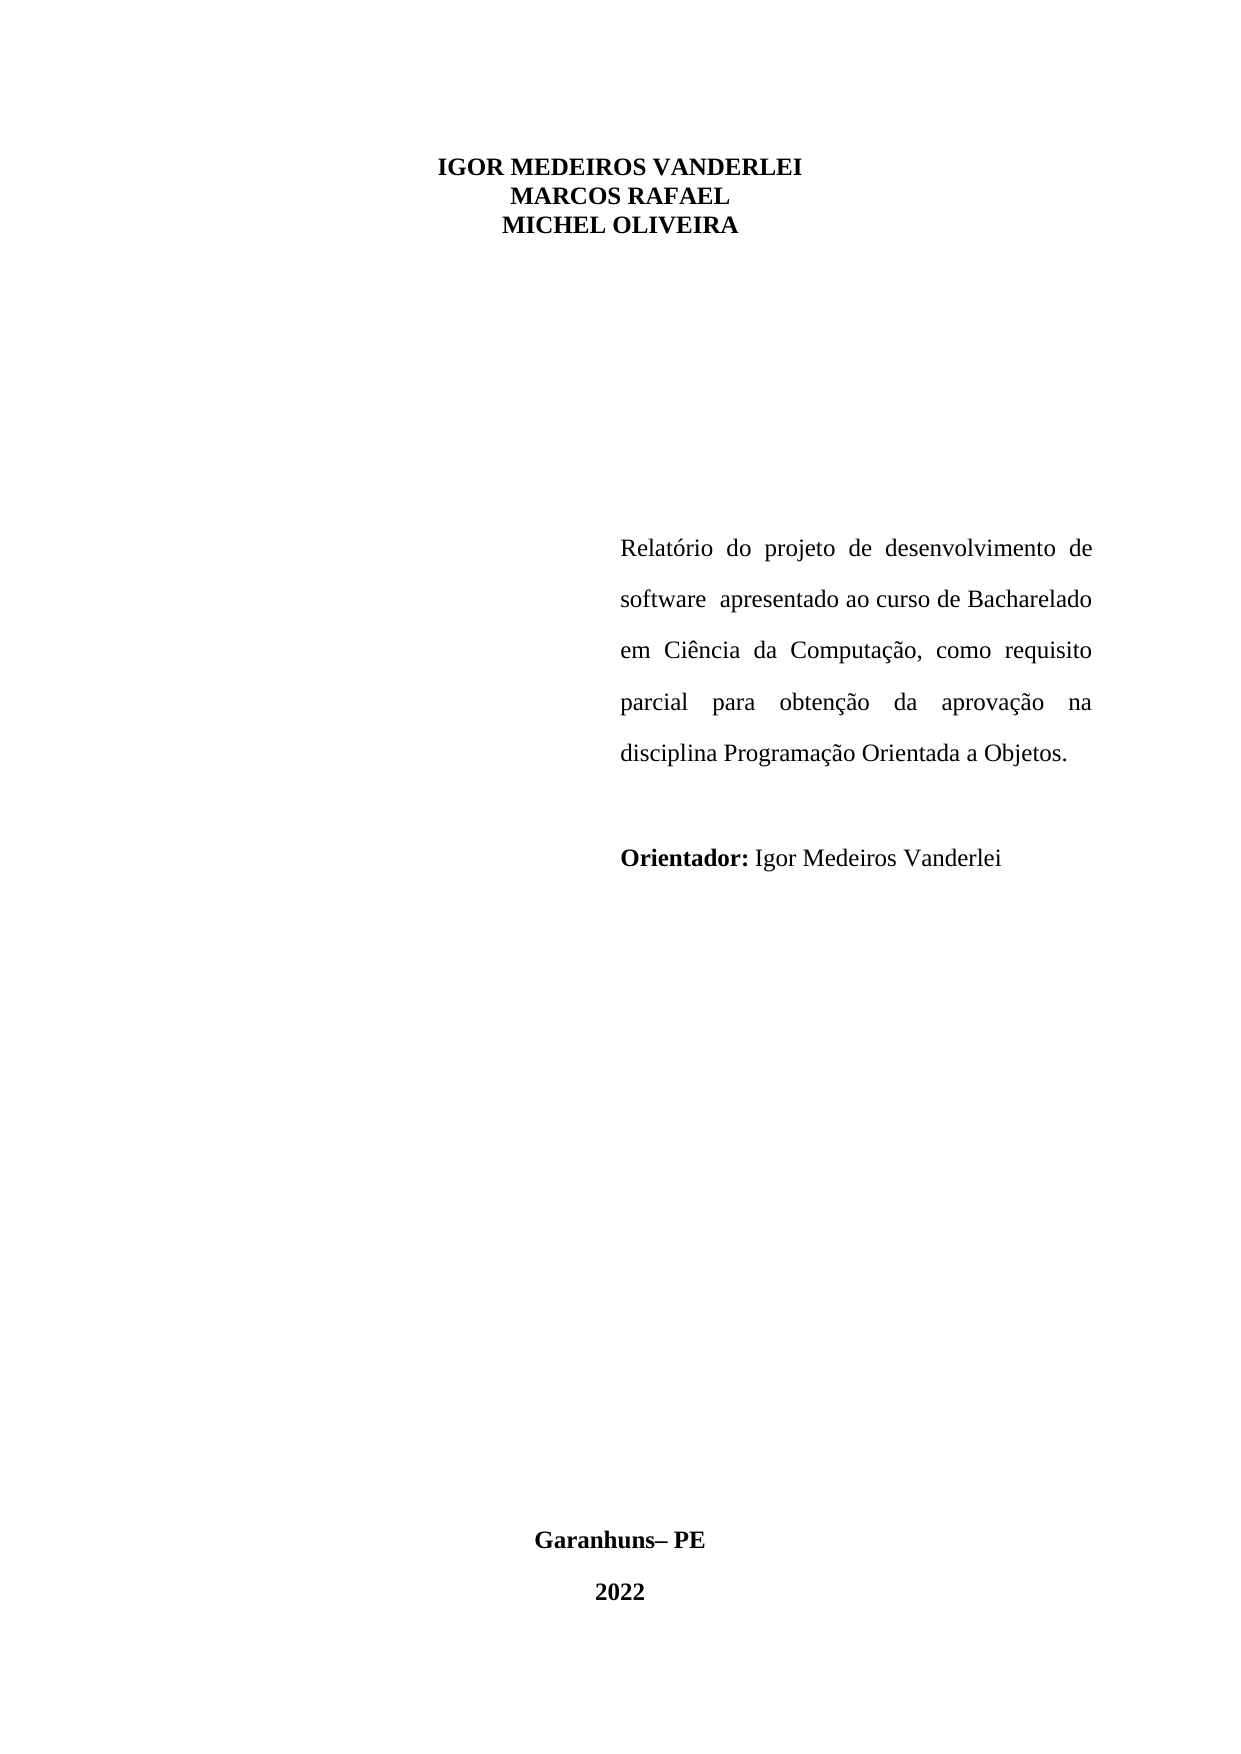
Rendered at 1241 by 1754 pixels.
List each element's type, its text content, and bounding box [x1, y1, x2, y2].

text Orientador: Igor Medeiros Vanderlei [620, 843, 1092, 872]
text 2022 [147, 1577, 1092, 1606]
text IGOR MEDEIROS VANDERLEI [148, 152, 1092, 181]
text Relatório do projeto de desenvolvimento de software apresentado ao curso de Bacharelado em Ciência da Computação, como requisito parcial para obtenção da aprovação na disciplina Programação Orientada a Objetos. [620, 533, 1092, 767]
text Garanhuns– PE [147, 1525, 1092, 1554]
text MARCOS RAFAEL [148, 181, 1092, 210]
text MICHEL OLIVEIRA [148, 210, 1092, 238]
